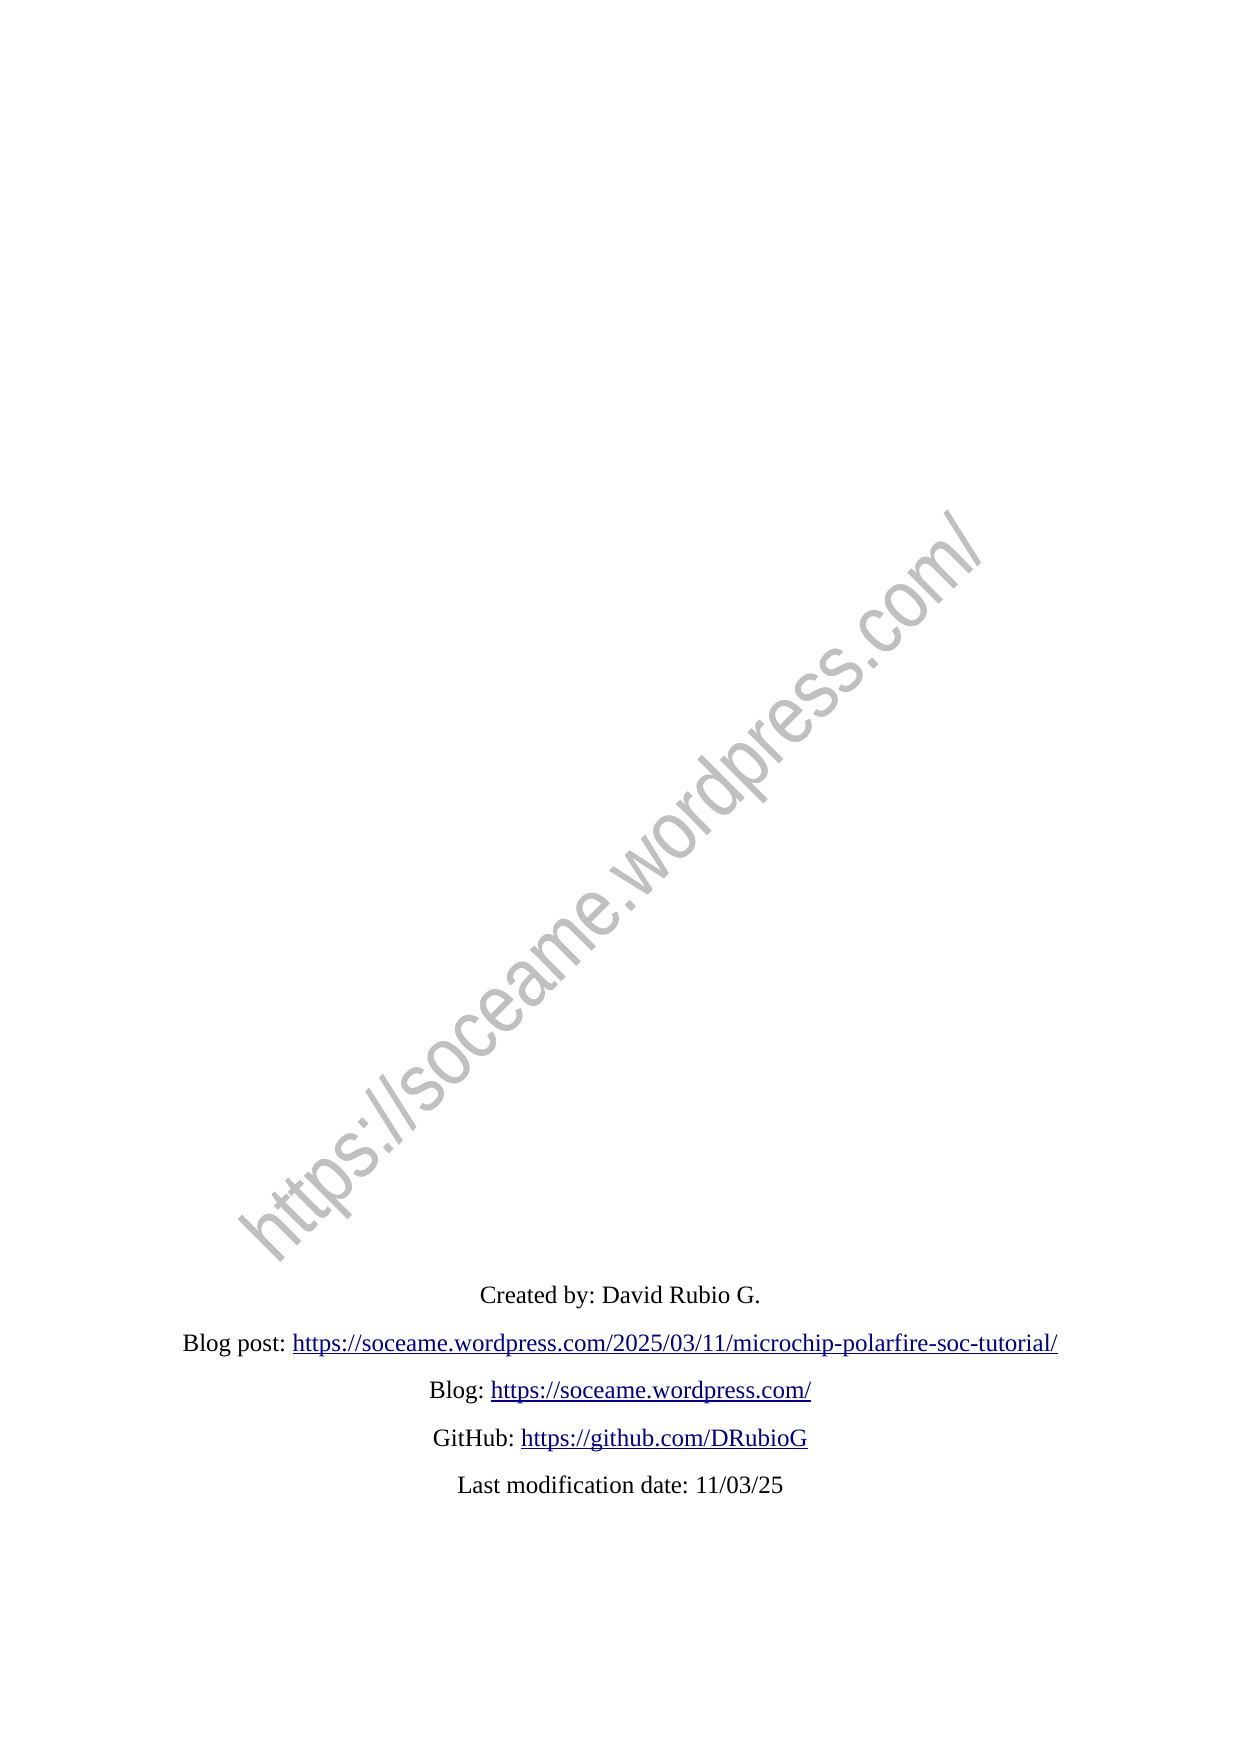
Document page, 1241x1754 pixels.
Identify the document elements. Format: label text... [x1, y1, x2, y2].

text Blog post: https://soceame.wordpress.com/2025/03/11/microchip-polarfire-soc-tutorial/ [118, 1328, 1122, 1357]
text Blog: https://soceame.wordpress.com/ [118, 1375, 1122, 1404]
text GitHub: https://github.com/DRubioG [118, 1423, 1122, 1452]
text Created by: David Rubio G. [118, 1280, 1122, 1309]
text Last modification date: 11/03/25 [118, 1471, 1122, 1499]
